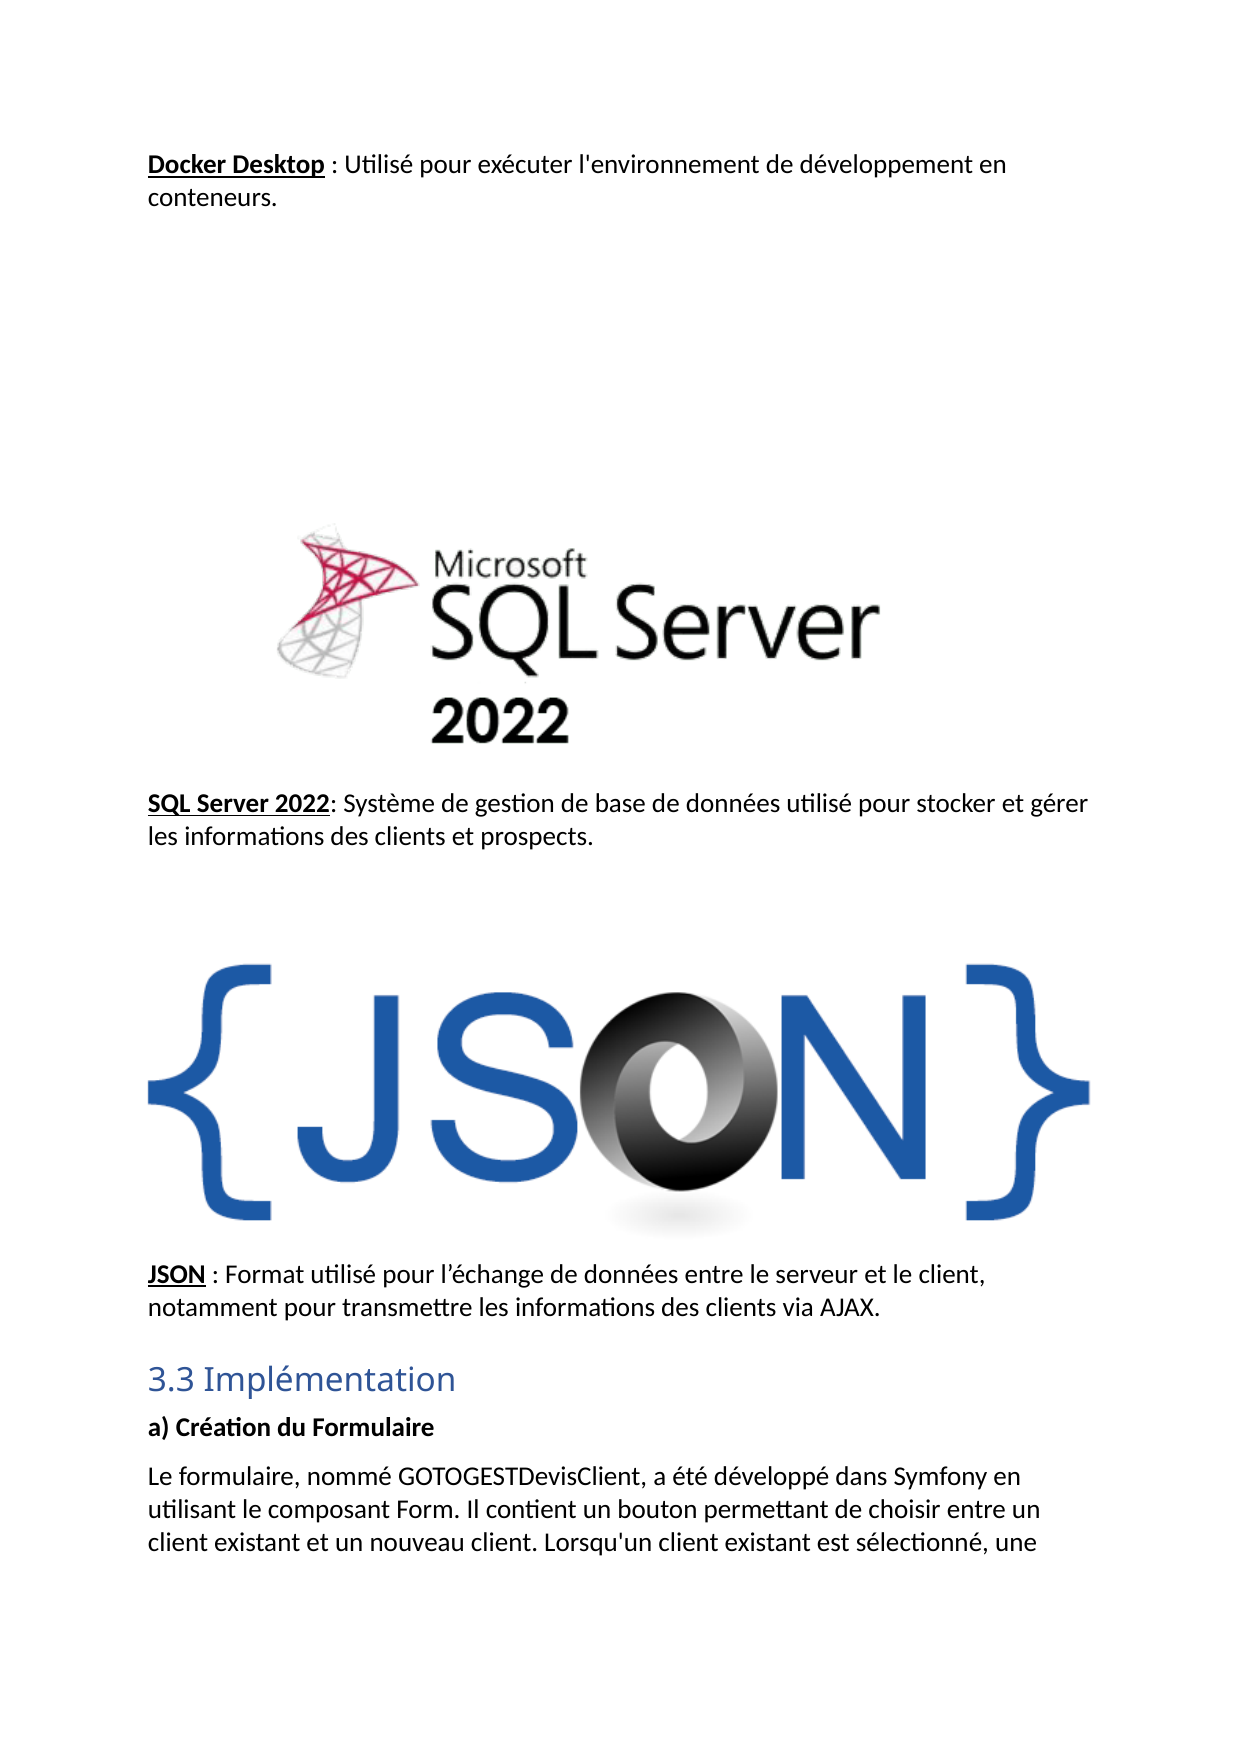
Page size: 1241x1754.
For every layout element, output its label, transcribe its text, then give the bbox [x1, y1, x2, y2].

text a) Création du Formulaire [148, 1410, 1093, 1443]
text Docker Desktop : Utilisé pour exécuter l'environnement de développement en conteneurs. [148, 148, 1093, 214]
text SQL Server 2022: Système de gestion de base de données utilisé pour stocker et gérer les informations des clients et prospects. [148, 787, 1093, 853]
text Le formulaire, nommé GOTOGESTDevisClient, a été développé dans Symfony en utilisant le composant Form. Il contient un bouton permettant de choisir entre un client existant et un nouveau client. Lorsqu'un client existant est sélectionné, une [148, 1459, 1093, 1559]
subtitle 3.3 Implémentation [148, 1356, 1093, 1402]
